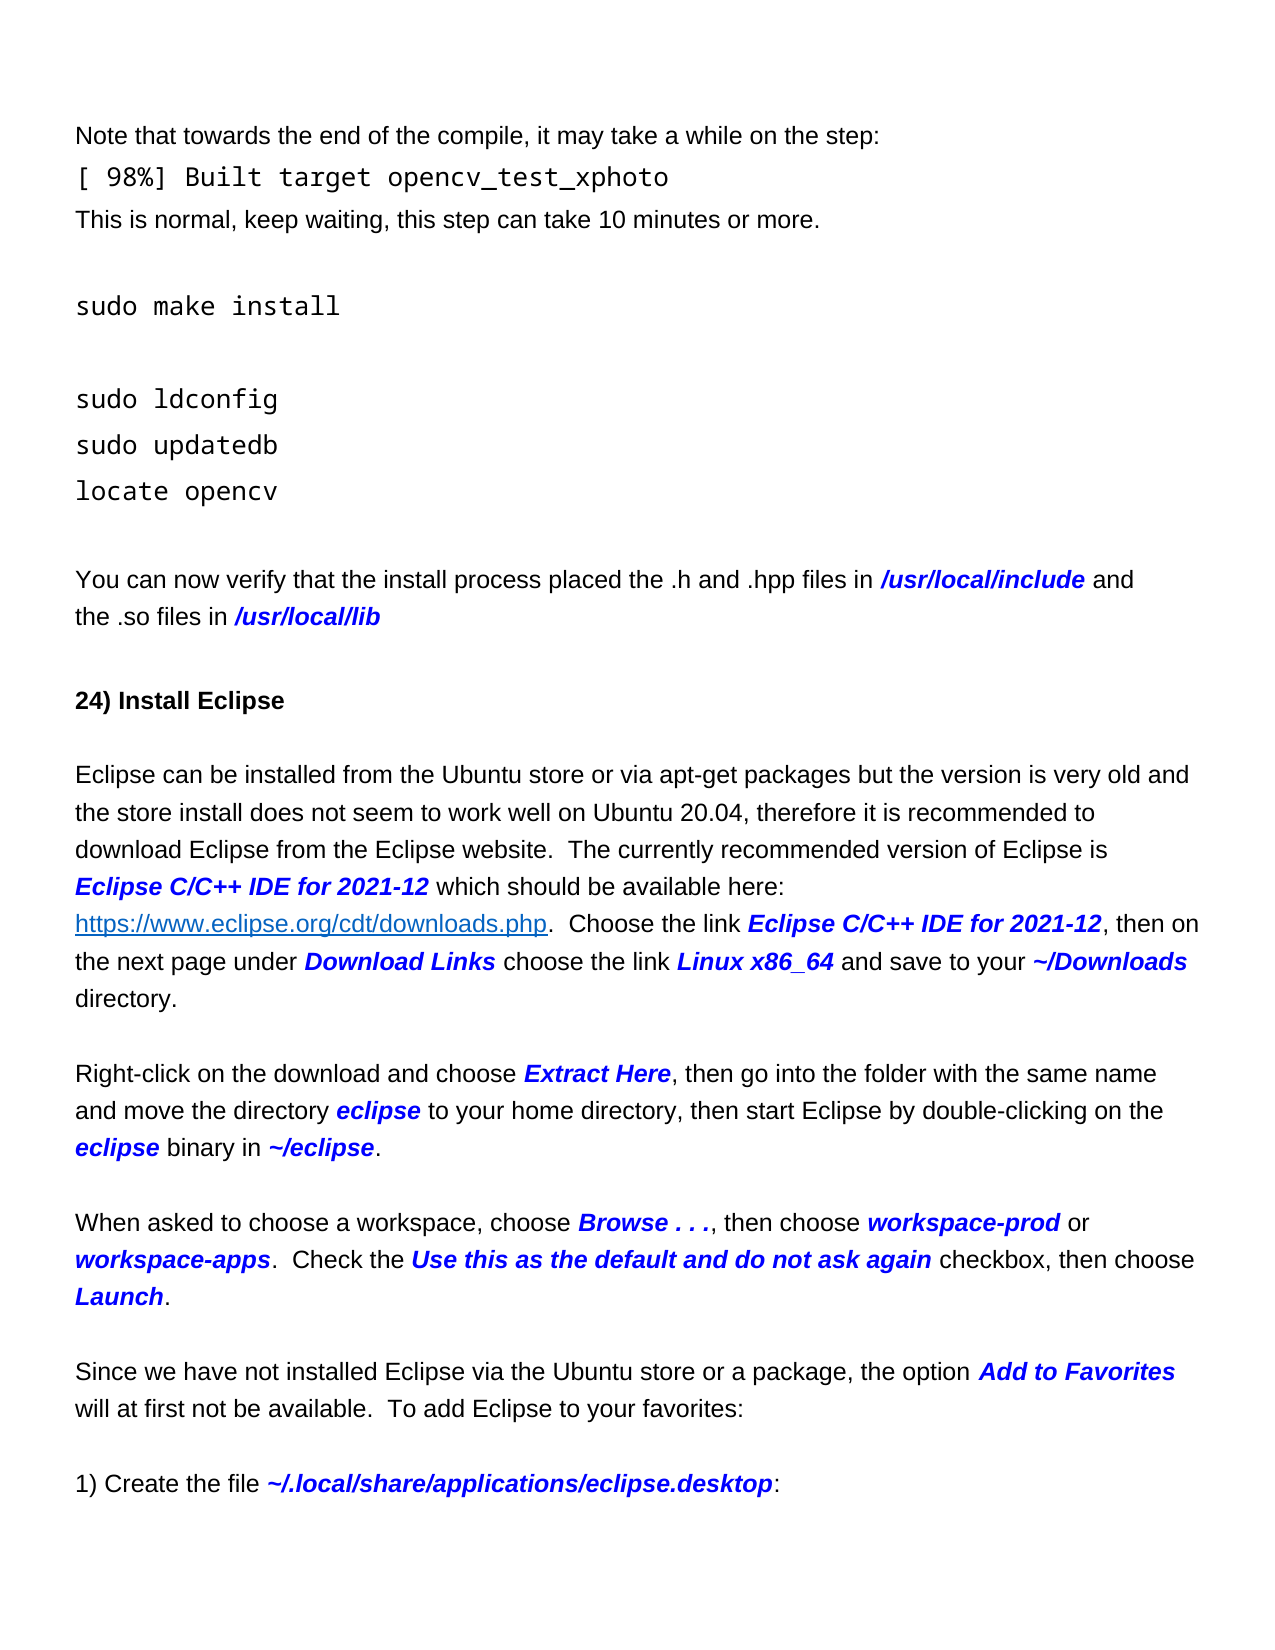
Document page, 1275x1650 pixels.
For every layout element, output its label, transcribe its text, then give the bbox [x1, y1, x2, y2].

text You can now verify that the install process placed the .h and .hpp files in /usr/local/include and the .so files in /usr/local/lib [75, 565, 1200, 631]
text 24) Install Eclipse [75, 686, 1200, 714]
text This is normal, keep waiting, this step can take 10 minutes or more. [75, 204, 1200, 233]
text When asked to choose a workspace, choose Browse . . ., then choose workspace-prod or workspace-apps. Check the Use this as the default and do not ask again checkbox, then choose Launch. [75, 1208, 1200, 1311]
text sudo make install [75, 288, 1200, 323]
text 1) Create the file ~/.local/share/applications/eclipse.desktop: [75, 1469, 1200, 1497]
text Eclipse can be installed from the Ubuntu store or via apt-get packages but the version is very old and the store install does not seem to work well on Ubuntu 20.04, therefore it is recommended to download Eclipse from the Eclipse website. The currently recommended version of Eclipse is Eclipse C/C++ IDE for 2021-12 which should be available here: https://www.eclipse.org/cdt/downloads.php. Choose the link Eclipse C/C++ IDE for 2021-12, then on the next page under Download Links choose the link Linux x86_64 and save to your ~/Downloads directory. [75, 760, 1200, 1013]
text Note that towards the end of the compile, it may take a while on the step: [75, 121, 1200, 150]
text sudo ldconfig [75, 380, 1200, 416]
text [ 98%] Built target opencv_test_xphoto [75, 158, 1200, 194]
text Since we have not installed Eclipse via the Ubuntu store or a package, the option Add to Favorites will at first not be available. To add Eclipse to your favorites: [75, 1357, 1200, 1423]
text sudo updatedb [75, 426, 1200, 462]
text Right-click on the download and choose Extract Here, then go into the folder with the same name and move the directory eclipse to your home directory, then start Eclipse by double-clicking on the eclipse binary in ~/eclipse. [75, 1058, 1200, 1162]
text locate opencv [75, 473, 1200, 508]
